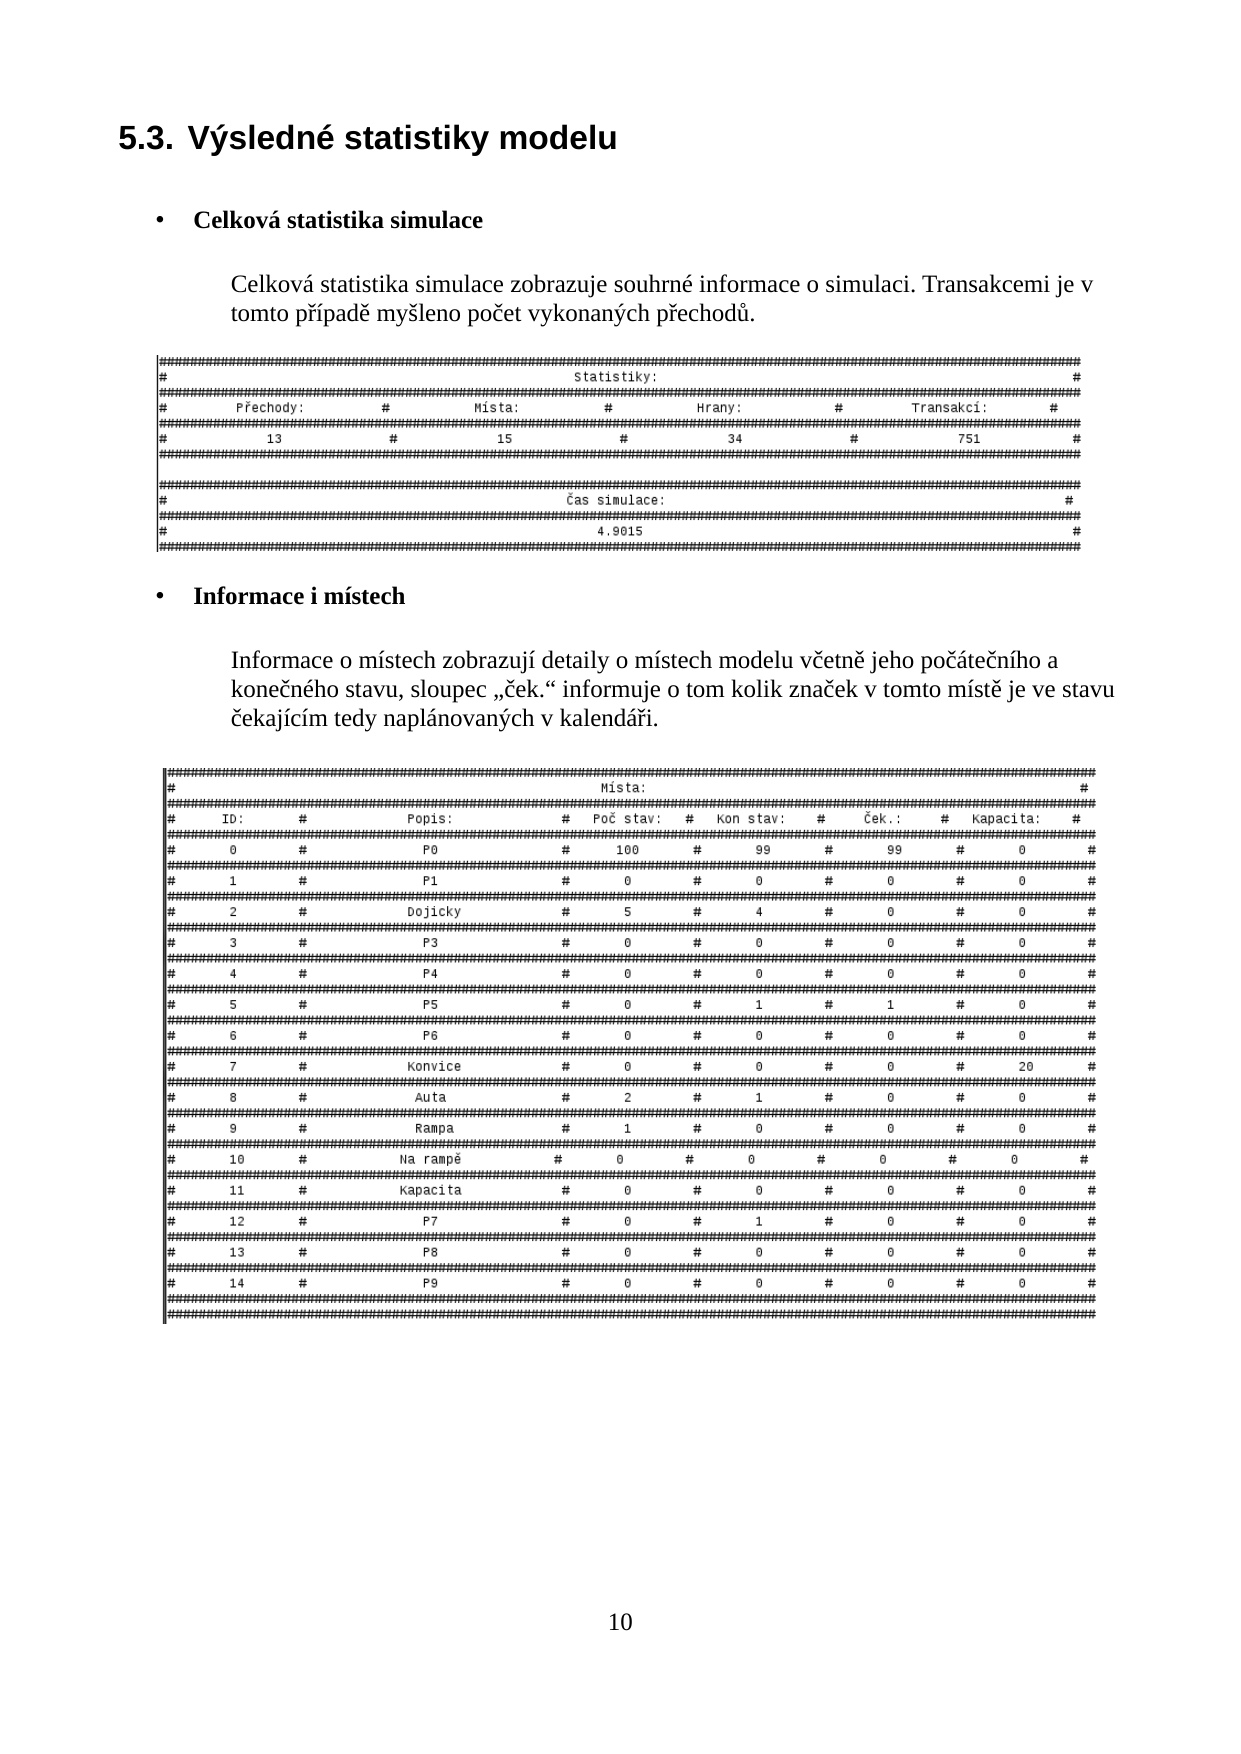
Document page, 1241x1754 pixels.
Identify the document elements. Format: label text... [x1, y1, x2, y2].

picture [162, 768, 1098, 1324]
list Celková statistika simulace zobrazuje souhrné informace o simulaci. Transakcemi je v tomto případě myšleno počet vykonaných přechodů. [193, 269, 1122, 326]
list Informace o místech zobrazují detaily o místech modelu včetně jeho počátečního a konečného stavu, sloupec „ček.“ informuje o tom kolik značek v tomto místě je ve stavu čekajícím tedy naplánovaných v kalendáři. [193, 646, 1122, 732]
picture [156, 355, 1084, 552]
subtitle Výsledné statistiky modelu [118, 118, 1122, 157]
list Celková statistika simulace [156, 205, 1122, 233]
list Informace i místech [156, 362, 1122, 610]
